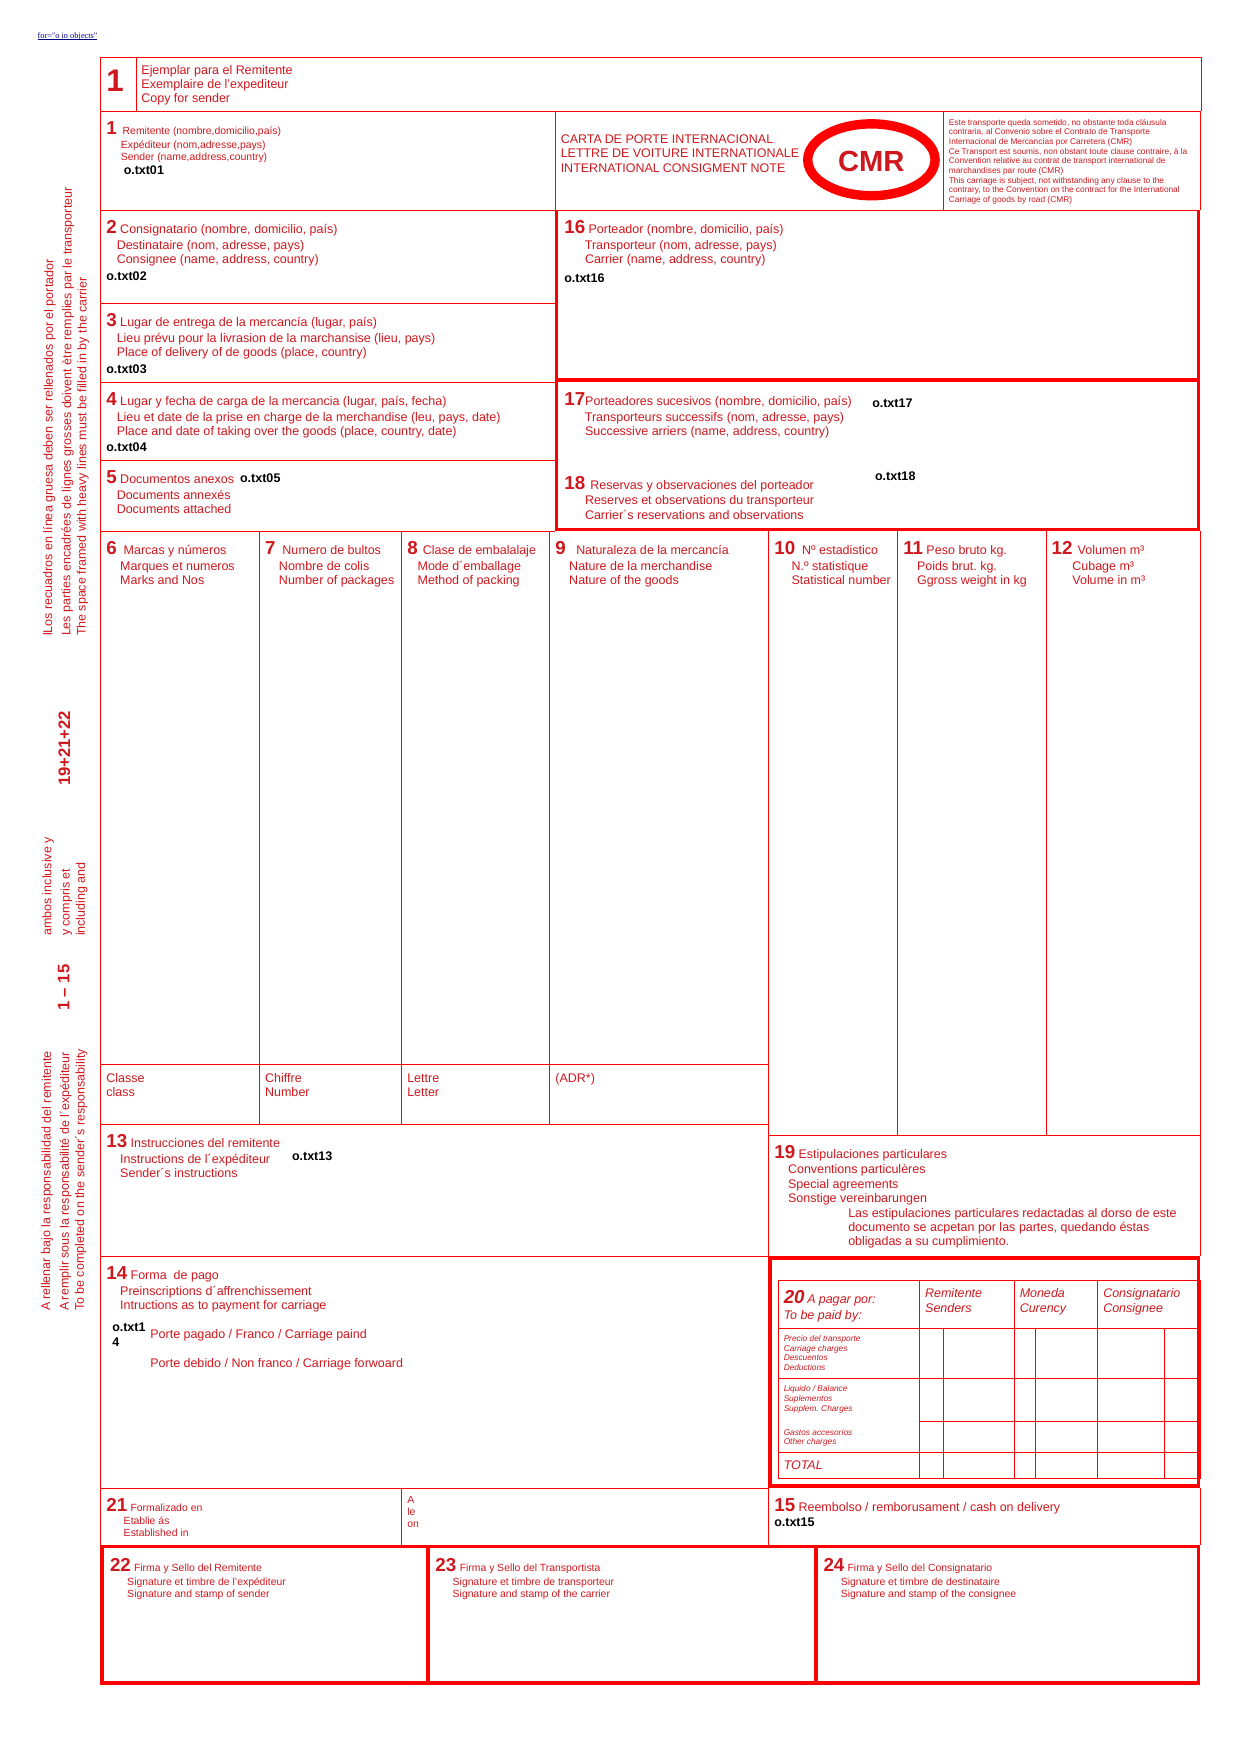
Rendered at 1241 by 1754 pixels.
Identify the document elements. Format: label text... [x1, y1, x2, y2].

table_cell 17Porteadores sucesivos (nombre, domicilio, país) Transporteurs successifs (nom, adresse, pays) Successive arriers (name, address, country) 18 Reservas y observaciones del porteador Reserves et observations du transporteur Carrier´s reservations and observations [558, 382, 1197, 528]
table_cell [1098, 1329, 1164, 1378]
table_cell 22 Firma y Sello del Remitente Signature et timbre de l’expéditeur Signature and stamp of sender [104, 1548, 426, 1681]
table_cell [1015, 1422, 1035, 1452]
table_cell [1098, 1453, 1164, 1478]
table_header 1 [101, 58, 136, 111]
table_cell [944, 1422, 1014, 1452]
table_cell [1165, 1422, 1197, 1452]
table_cell 10 Nº estadistico N.º statistique Statistical number [769, 531, 897, 1135]
table_header Ejemplar para el Remitente Exemplaire de l’expediteur Copy for sender [137, 58, 1201, 111]
table_cell 12 Volumen m³ Cubage m³ Volume in m³ [1047, 531, 1200, 1135]
table_cell 24 Firma y Sello del Consignatario Signature et timbre de destinataire Signature and stamp of the consignee [818, 1548, 1197, 1681]
table_cell [1036, 1329, 1097, 1378]
table_cell [920, 1422, 943, 1452]
table_cell (ADR*) [550, 1065, 768, 1124]
table_cell 8 Clase de embalalaje Mode d´emballage Method of packing [402, 532, 549, 1064]
table_cell [772, 1260, 1197, 1484]
table_header Este transporte queda sometido, no obstante toda cláusula contraria, al Convenio sobre el Contrato de Transporte Internacional de Mercancías por Carretera (CMR) Ce Transport est soumis, non obstant toute clause contraire, à la Convention relative au contrat de transport international de marchandises par route (CMR) This carriage is subject, not withstanding any clause to the contrary, to the Convention on the contract for the International Carriage of goods by road (CMR) [944, 112, 1200, 210]
table_cell 2 Consignatario (nombre, domicilio, país) Destinataire (nom, adresse, pays) Consignee (name, address, country) o.txt02 [101, 211, 555, 303]
table_cell [1036, 1379, 1097, 1421]
table_cell 14 Forma de pago Preinscriptions d´affrenchissement Intructions as to payment for carriage Porte pagado / Franco / Carriage paind Porte debido / Non franco / Carriage forwoard [101, 1257, 768, 1488]
table_header 20 A pagar por: To be paid by: [779, 1281, 919, 1327]
table_header Consignatario Consignee [1098, 1281, 1197, 1327]
table_cell [1098, 1422, 1164, 1452]
table_cell [920, 1379, 943, 1421]
table_cell 7 Numero de bultos Nombre de colis Number of packages [260, 532, 401, 1064]
table_cell 21 Formalizado en Etablie ás Established in [101, 1489, 401, 1545]
table_cell [920, 1329, 943, 1378]
table_cell 23 Firma y Sello del Transportista Signature et timbre de transporteur Signature and stamp of the carrier [430, 1548, 814, 1681]
table_cell [1165, 1453, 1197, 1478]
table_cell [1098, 1379, 1164, 1421]
table_cell Lettre Letter [402, 1065, 549, 1124]
text for="o in objects" [37, 31, 1201, 40]
table_cell 15 Reembolso / remborusament / cash on delivery o.txt15 [769, 1488, 1200, 1545]
table_cell 6 Marcas y números Marques et numeros Marks and Nos [101, 532, 259, 1064]
table_cell [944, 1329, 1014, 1378]
table_cell [944, 1379, 1014, 1421]
table_cell [1015, 1379, 1035, 1421]
table_cell 16 Porteador (nombre, domicilio, país) Transporteur (nom, adresse, pays) Carrier (name, address, country) o.txt16 [558, 211, 1197, 378]
table_cell A le on [402, 1489, 768, 1545]
table_cell [944, 1453, 1014, 1478]
table_cell 19 Estipulaciones particulares Conventions particulères Special agreements Sonstige vereinbarungen Las estipulaciones particulares redactadas al dorso de este documento se acpetan por las partes, quedando éstas obligadas a su cumplimiento. [769, 1136, 1200, 1256]
table_cell 3 Lugar de entrega de la mercancía (lugar, país) Lieu prévu pour la livrasion de la marchansise (lieu, pays) Place of delivery of de goods (place, country) o.txt03 [101, 304, 555, 382]
table_cell [1015, 1329, 1035, 1378]
table_header Remitente Senders [920, 1281, 1014, 1327]
table_cell TOTAL [779, 1453, 919, 1478]
table_header 1 Remitente (nombre,domicilio,país) Expéditeur (nom,adresse,pays) Sender (name,address,country) o.txt01 [101, 112, 555, 210]
table_cell [1036, 1453, 1097, 1478]
table_cell [1036, 1422, 1097, 1452]
table_cell [1165, 1379, 1197, 1421]
table_cell [920, 1453, 943, 1478]
table_cell 5 Documentos anexos Documents annexés Documents attached [101, 461, 555, 531]
table_cell Classe class [101, 1065, 259, 1124]
table_cell Chiffre Number [260, 1065, 401, 1124]
table_header CARTA DE PORTE INTERNACIONAL LETTRE DE VOITURE INTERNATIONALE INTERNATIONAL CONSIGMENT NOTE [556, 112, 943, 210]
table_header Moneda Curency [1015, 1281, 1097, 1327]
table_cell [1165, 1329, 1197, 1378]
table_cell Precio del transporte Carriage charges Descuentos Deductions [779, 1329, 919, 1378]
table_cell 4 Lugar y fecha de carga de la mercancia (lugar, país, fecha) Lieu et date de la prise en charge de la merchandise (leu, pays, date) Place and date of taking over the goods (place, country, date) o.txt04 [101, 383, 555, 460]
table_cell [1015, 1453, 1035, 1478]
table_cell 9 Naturaleza de la mercancía Nature de la merchandise Nature of the goods [550, 531, 768, 1064]
table_cell 11 Peso bruto kg. Poids brut. kg. Ggross weight in kg [898, 531, 1046, 1135]
table_cell Liquido / Balance Suplementos Supplem. Charges Gastos accesorios Other charges [779, 1379, 919, 1452]
table_cell 13 Instrucciones del remitente Instructions de l´expéditeur Sender´s instructions [101, 1125, 768, 1256]
